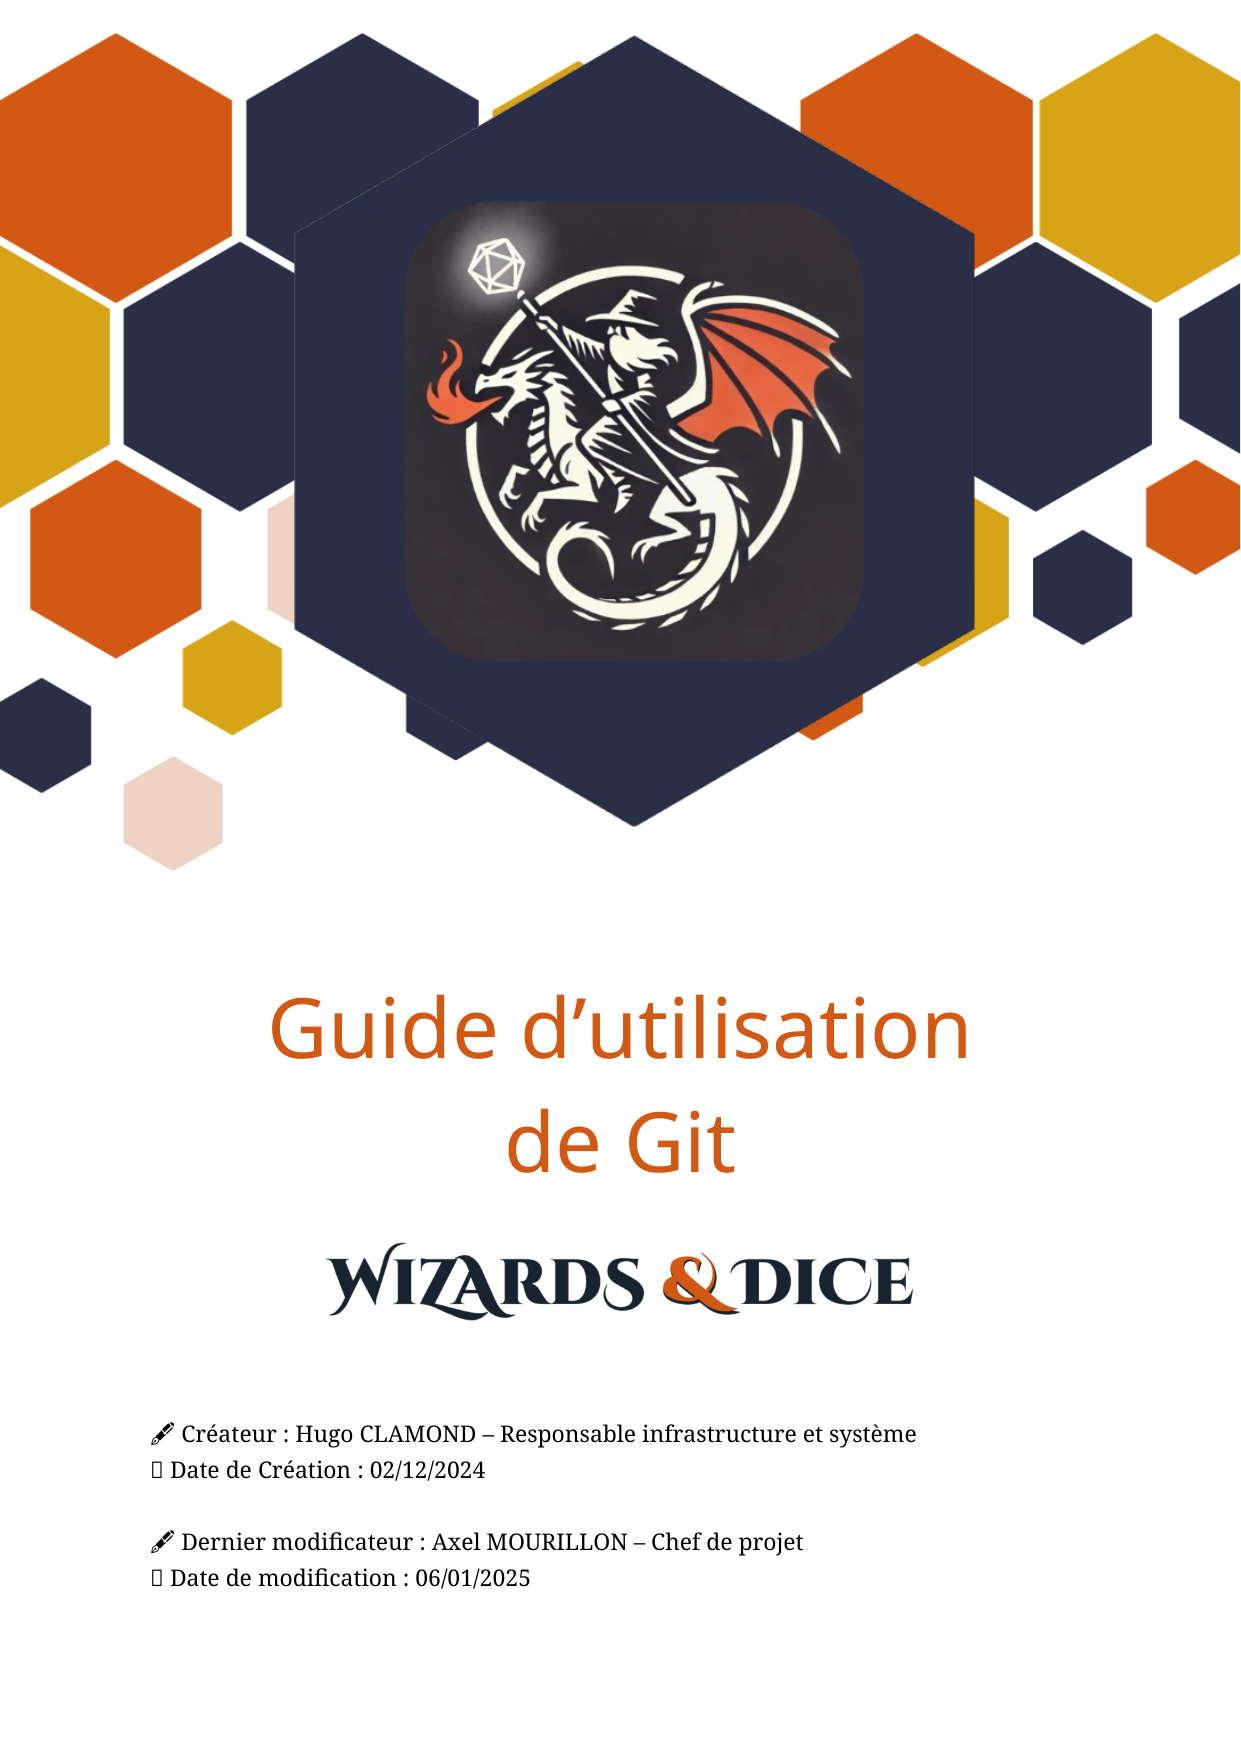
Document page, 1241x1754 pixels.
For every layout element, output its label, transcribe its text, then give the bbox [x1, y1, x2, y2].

text 🖋️ Créateur : Hugo CLAMOND – Responsable infrastructure et système [150, 1418, 1090, 1449]
text 📅 Date de modification : 06/01/2025 [150, 1562, 1090, 1593]
text 🖋️ Dernier modificateur : Axel MOURILLON – Chef de projet [150, 1526, 1090, 1557]
picture [0, 18, 1241, 870]
title Guide d’utilisation de Git [150, 970, 1090, 1197]
text 📅 Date de Création : 02/12/2024 [150, 1454, 1090, 1485]
picture [307, 1232, 934, 1342]
